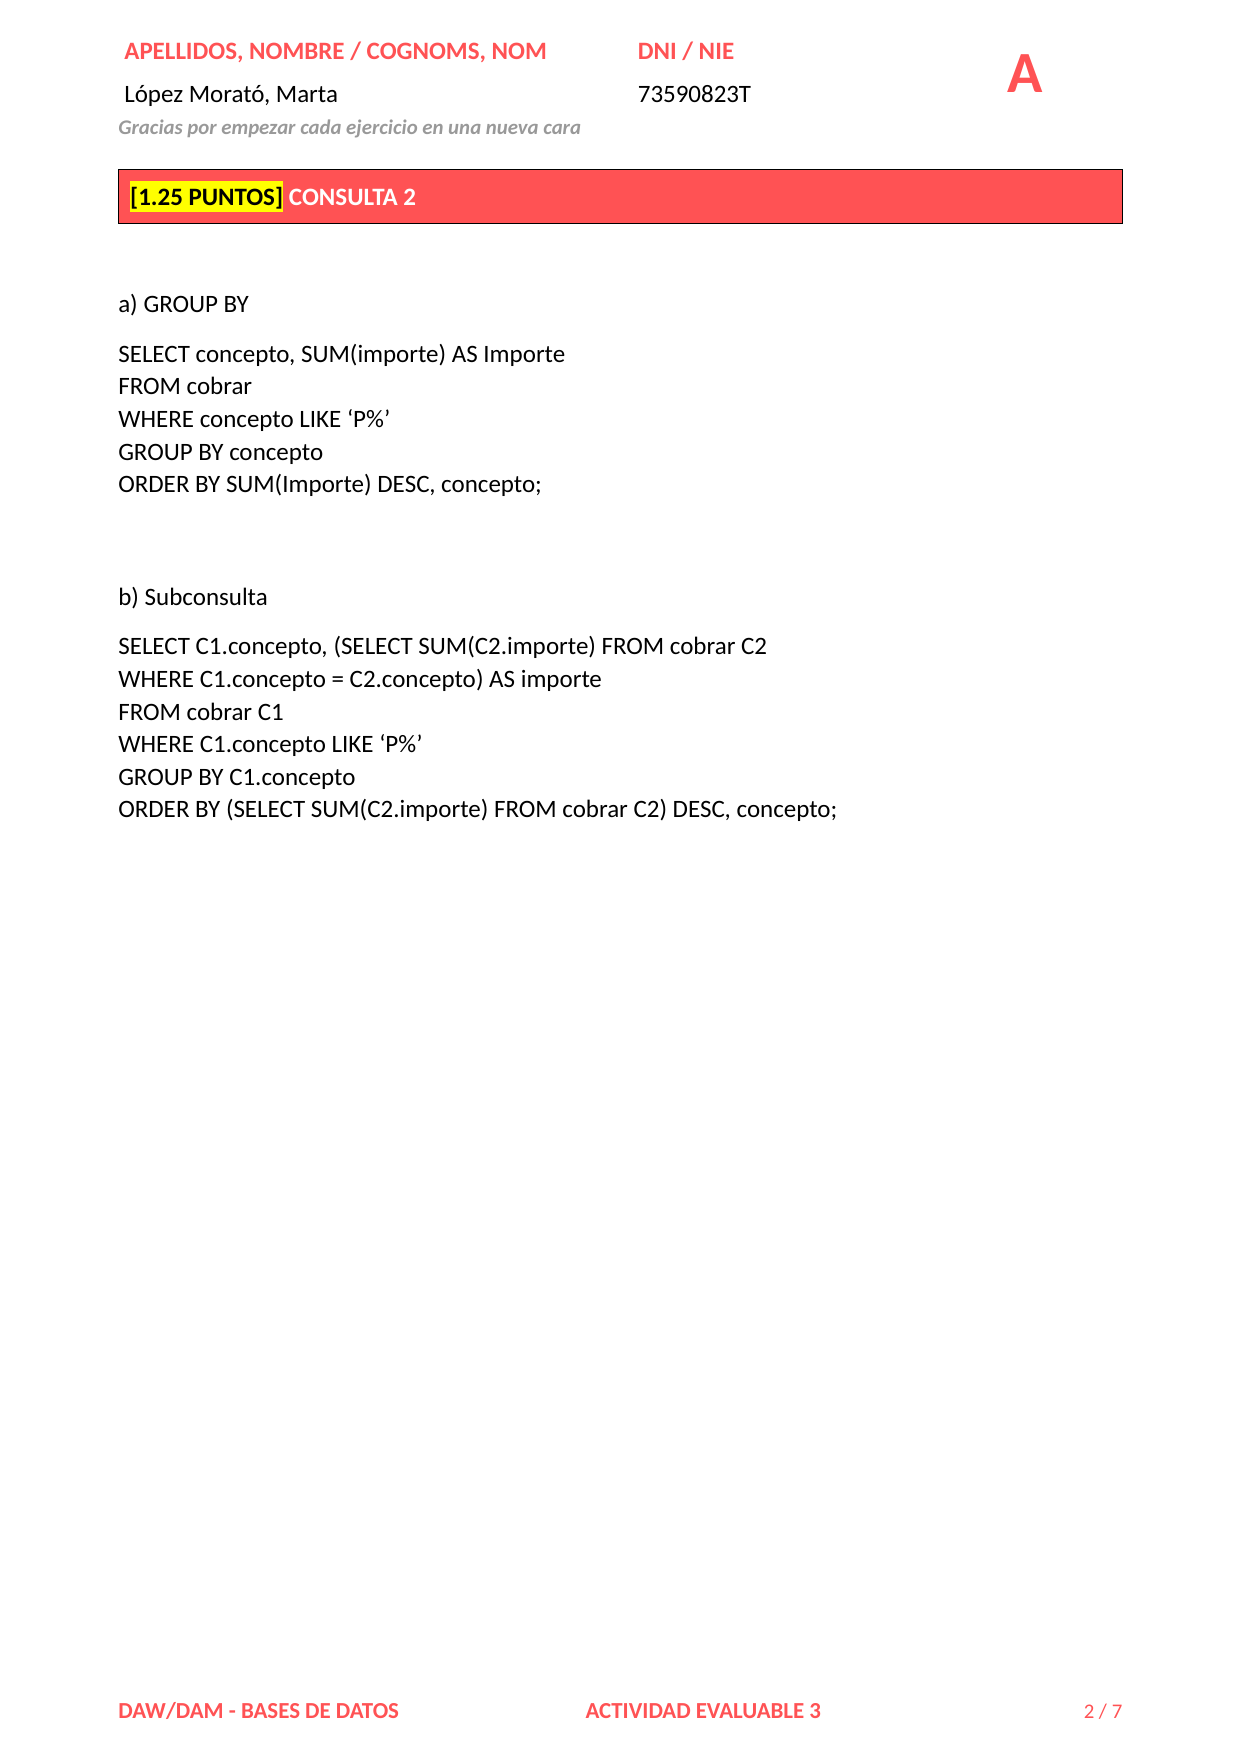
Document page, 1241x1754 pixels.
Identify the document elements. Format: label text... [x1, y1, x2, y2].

text ORDER BY (SELECT SUM(C2.importe) FROM cobrar C2) DESC, concepto; [118, 793, 1122, 824]
text ORDER BY SUM(Importe) DESC, concepto; [118, 468, 1122, 499]
text SELECT C1.concepto, (SELECT SUM(C2.importe) FROM cobrar C2 [118, 631, 1122, 661]
text a) GROUP BY [118, 288, 1122, 319]
text WHERE C1.concepto LIKE ‘P%’ [118, 728, 1122, 759]
text FROM cobrar C1 [118, 696, 1122, 726]
text WHERE C1.concepto = C2.concepto) AS importe [118, 663, 1122, 694]
text [1.25 puntos] CONSULTA 2 [119, 170, 1122, 223]
text FROM cobrar [118, 370, 1122, 401]
text GROUP BY C1.concepto [118, 761, 1122, 791]
text WHERE concepto LIKE ‘P%’ [118, 403, 1122, 433]
text SELECT concepto, SUM(importe) AS Importe [118, 338, 1122, 368]
text b) Subconsulta [118, 581, 1122, 611]
text GROUP BY concepto [118, 436, 1122, 466]
